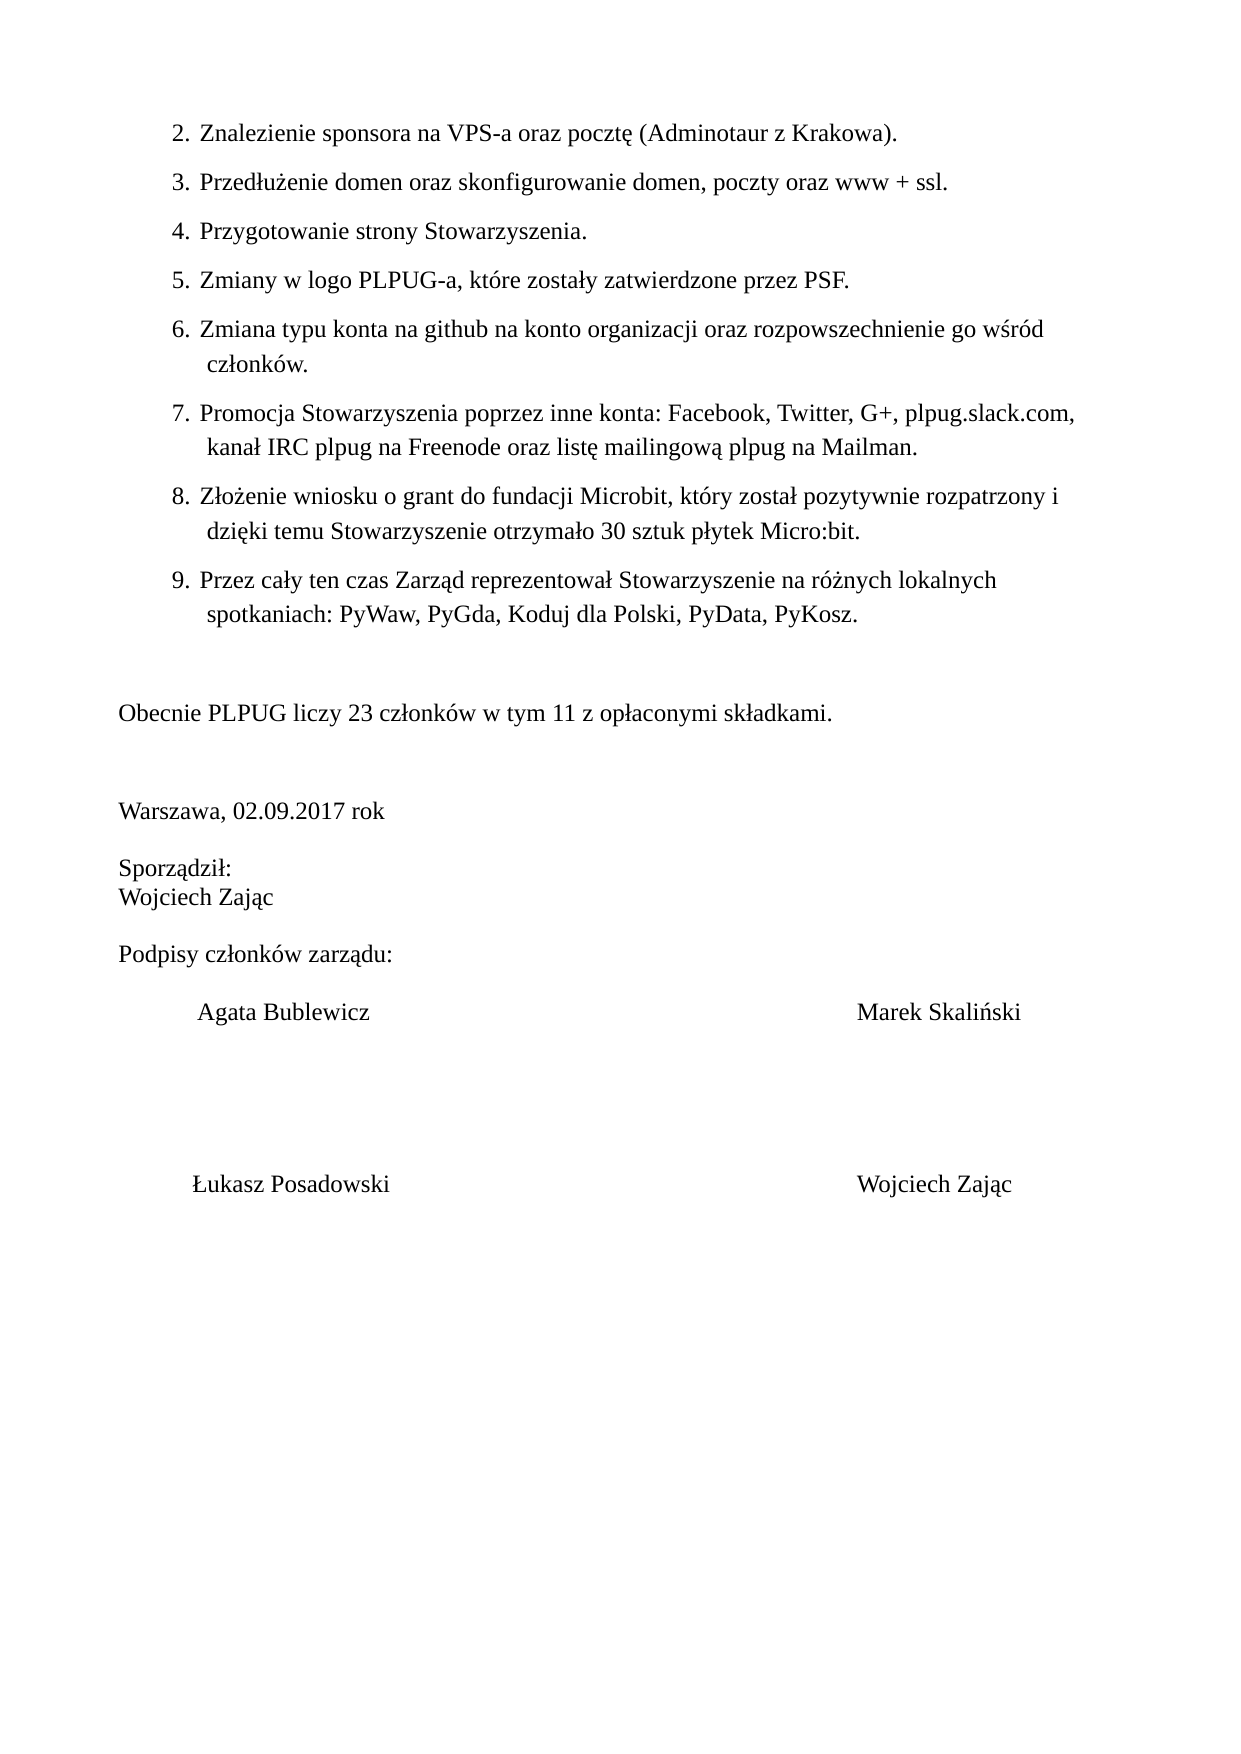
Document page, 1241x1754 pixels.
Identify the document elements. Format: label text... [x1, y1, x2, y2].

list Promocja Stowarzyszenia poprzez inne konta: Facebook, Twitter, G+, plpug.slack.com, kanał IRC plpug na Freenode oraz listę mailingową plpug na Mailman. [165, 398, 1122, 461]
text Obecnie PLPUG liczy 23 członków w tym 11 z opłaconymi składkami. [118, 698, 1122, 726]
text Agata Bublewicz Marek Skaliński [118, 997, 1122, 1026]
text Podpisy członków zarządu: [118, 939, 1122, 968]
text Warszawa, 02.09.2017 rok [118, 796, 1122, 824]
list Przedłużenie domen oraz skonfigurowanie domen, poczty oraz www + ssl. [165, 167, 1122, 196]
list Przez cały ten czas Zarząd reprezentował Stowarzyszenie na różnych lokalnych spotkaniach: PyWaw, PyGda, Koduj dla Polski, PyData, PyKosz. [165, 565, 1122, 628]
list Znalezienie sponsora na VPS-a oraz pocztę (Adminotaur z Krakowa). [165, 118, 1122, 147]
list Zmiany w logo PLPUG-a, które zostały zatwierdzone przez PSF. [165, 265, 1122, 294]
text Wojciech Zając [118, 882, 1122, 911]
list Zmiana typu konta na github na konto organizacji oraz rozpowszechnienie go wśród członków. [165, 314, 1122, 378]
list Złożenie wniosku o grant do fundacji Microbit, który został pozytywnie rozpatrzony i dzięki temu Stowarzyszenie otrzymało 30 sztuk płytek Micro:bit. [165, 481, 1122, 545]
text Łukasz Posadowski Wojciech Zając [118, 1169, 1122, 1198]
text Sporządził: [118, 853, 1122, 882]
list Przygotowanie strony Stowarzyszenia. [165, 216, 1122, 245]
